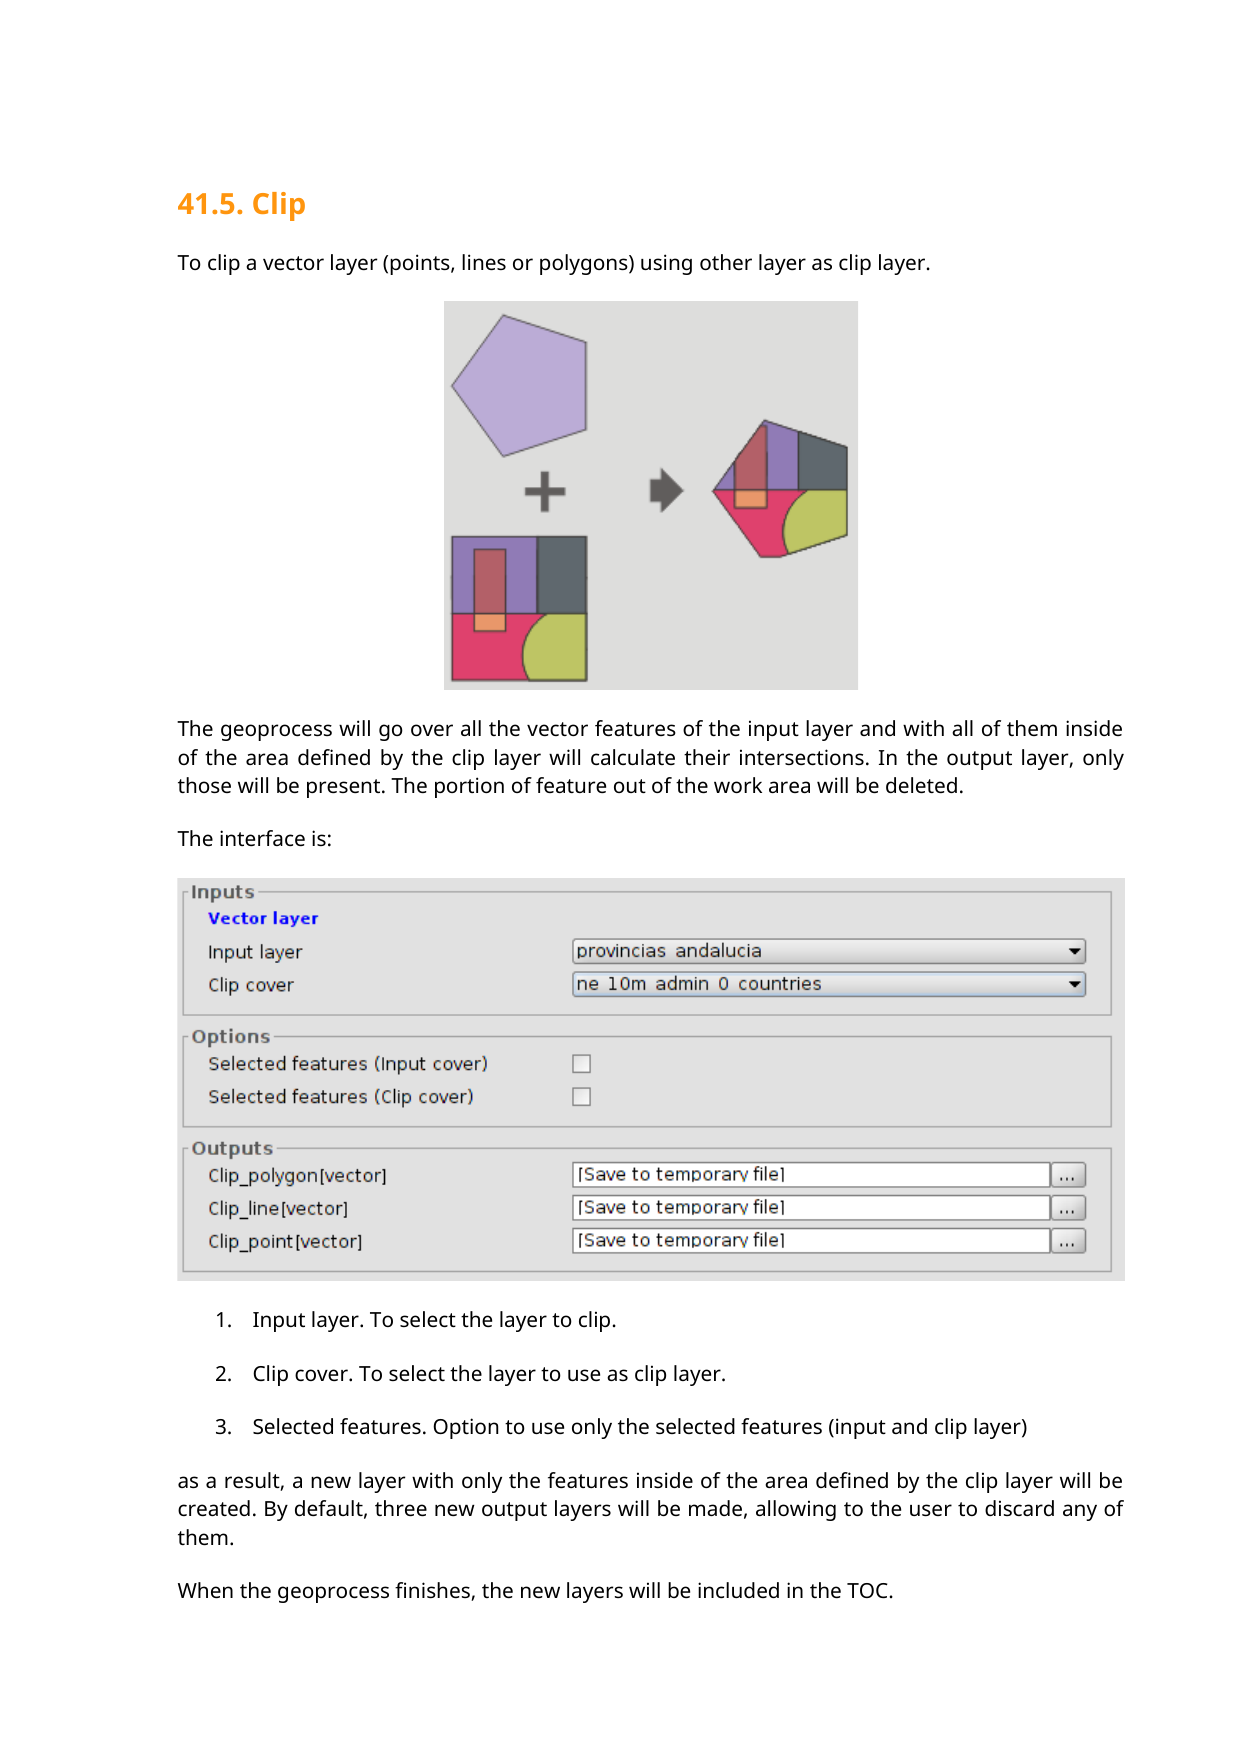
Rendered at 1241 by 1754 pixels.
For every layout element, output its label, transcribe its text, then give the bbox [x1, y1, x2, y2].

list Clip cover. To select the layer to use as clip layer. [215, 1359, 1125, 1387]
list Input layer. To select the layer to clip. [215, 1305, 1125, 1334]
text The geoprocess will go over all the vector features of the input layer and with all of them inside of the area defined by the clip layer will calculate their intersections. In the output layer, only those will be present. The portion of feature out of the work area will be deleted. [177, 714, 1125, 799]
subtitle 41.5. Clip [177, 184, 1125, 223]
picture [177, 878, 1125, 1281]
list Selected features. Option to use only the selected features (input and clip layer) [215, 1412, 1125, 1441]
text To clip a vector layer (points, lines or polygons) using other layer as clip layer. [177, 248, 1125, 277]
picture [444, 301, 859, 690]
text The interface is: [177, 824, 1125, 853]
text When the geoprocess finishes, the new layers will be included in the TOC. [177, 1576, 1125, 1604]
text as a result, a new layer with only the features inside of the area defined by the clip layer will be created. By default, three new output layers will be made, allowing to the user to discard any of them. [177, 1466, 1125, 1551]
